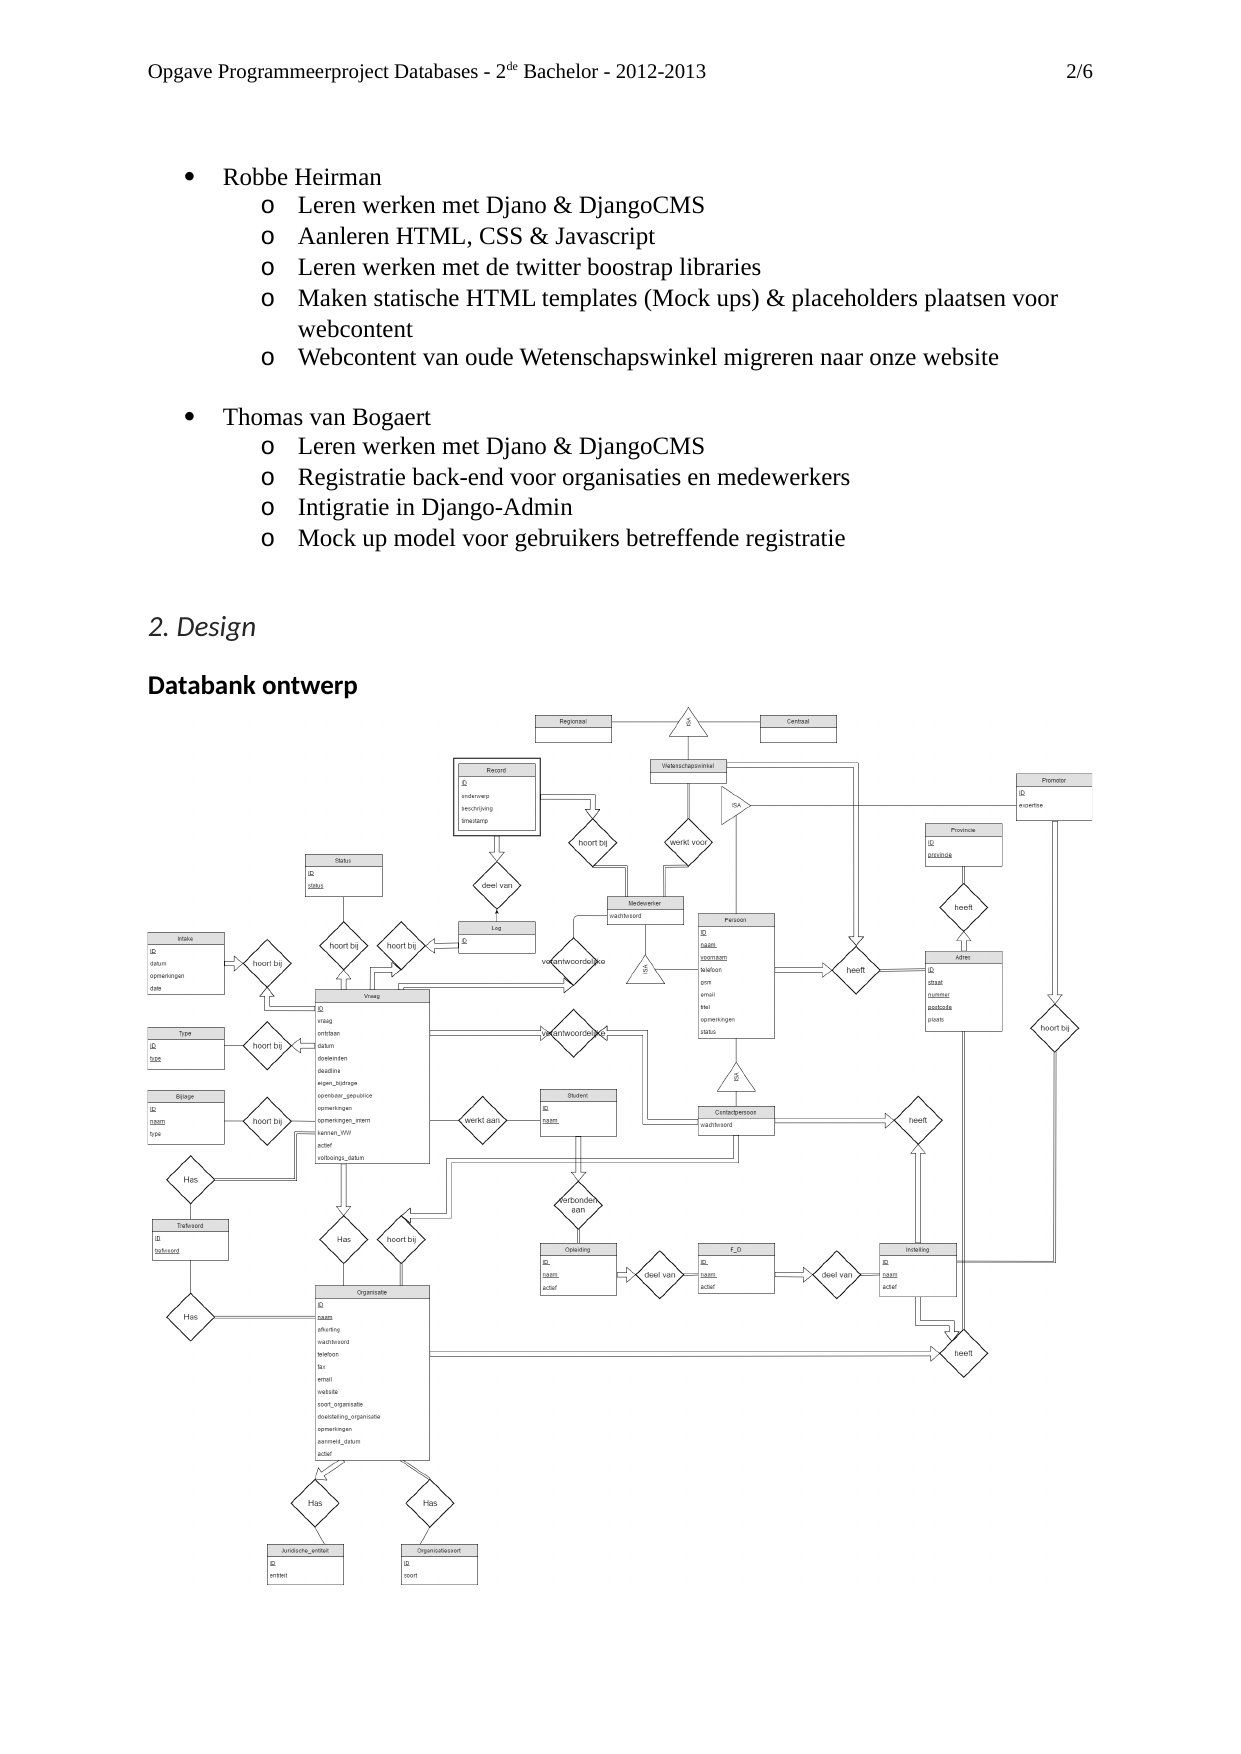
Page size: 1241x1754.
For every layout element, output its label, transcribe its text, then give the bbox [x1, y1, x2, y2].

list Leren werken met de twitter boostrap libraries [260, 252, 1093, 283]
subtitle Databank ontwerp [148, 668, 1093, 702]
list Robbe Heirman [185, 162, 1093, 190]
list Mock up model voor gebruikers betreffende registratie [260, 523, 1093, 554]
list Intigratie in Django-Admin [260, 492, 1093, 523]
list Leren werken met Djano & DjangoCMS [260, 190, 1093, 221]
list Maken statische HTML templates (Mock ups) & placeholders plaatsen voor webcontent [260, 283, 1093, 342]
list Leren werken met Djano & DjangoCMS [260, 431, 1093, 462]
list Aanleren HTML, CSS & Javascript [260, 221, 1093, 252]
list Registratie back-end voor organisaties en medewerkers [260, 462, 1093, 492]
subtitle 2. Design [148, 608, 1093, 643]
list Webcontent van oude Wetenschapswinkel migreren naar onze website [260, 342, 1093, 373]
list Thomas van Bogaert [185, 402, 1093, 431]
